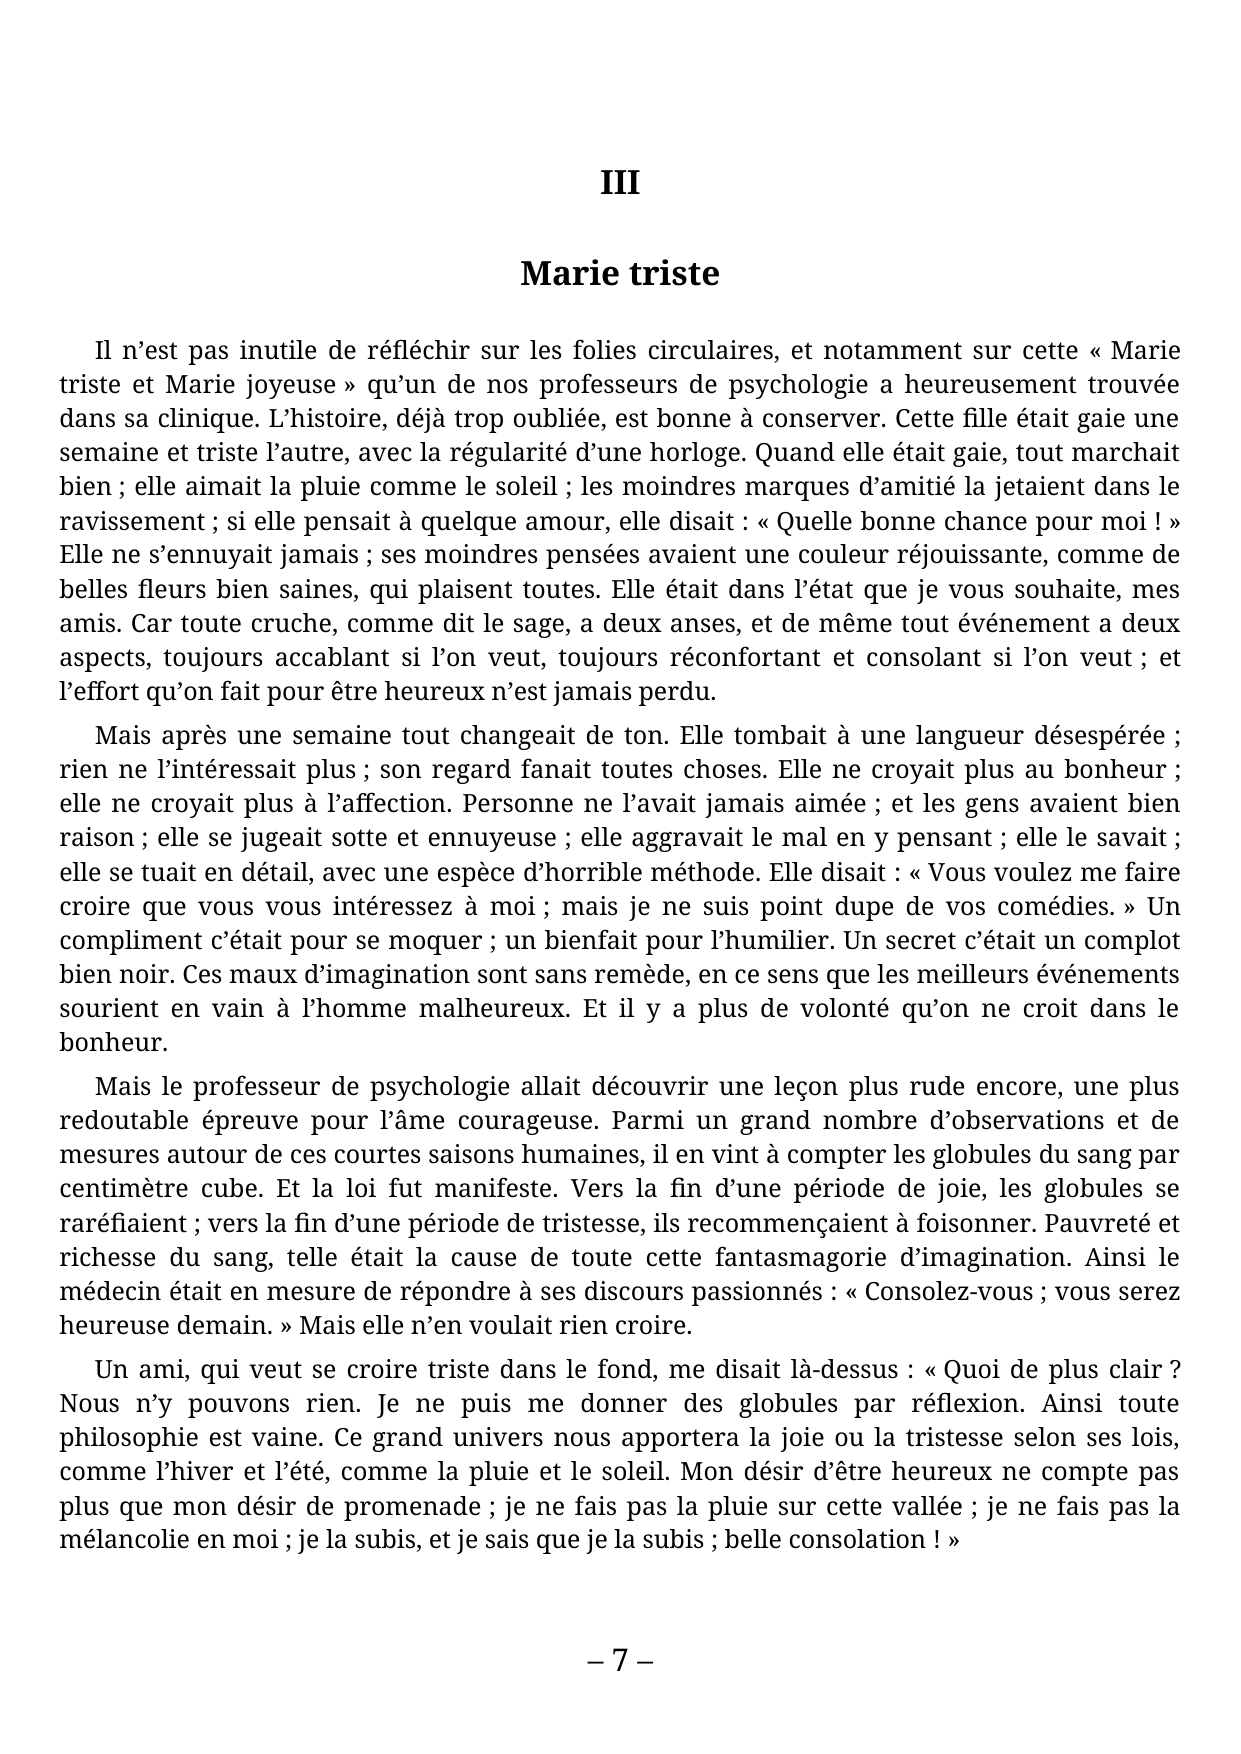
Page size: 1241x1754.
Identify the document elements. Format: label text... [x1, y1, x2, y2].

text Mais après une semaine tout changeait de ton. Elle tombait à une langueur désespérée ; rien ne l’intéressait plus ; son regard fanait toutes choses. Elle ne croyait plus au bonheur ; elle ne croyait plus à l’affection. Personne ne l’avait jamais aimée ; et les gens avaient bien raison ; elle se jugeait sotte et ennuyeuse ; elle aggravait le mal en y pensant ; elle le savait ; elle se tuait en détail, avec une espèce d’horrible méthode. Elle disait : « Vous voulez me faire croire que vous vous intéressez à moi ; mais je ne suis point dupe de vos comédies. » Un compliment c’était pour se moquer ; un bienfait pour l’humilier. Un secret c’était un complot bien noir. Ces maux d’imagination sont sans remède, en ce sens que les meilleurs événements sourient en vain à l’homme malheureux. Et il y a plus de volonté qu’on ne croit dans le bonheur. [59, 718, 1181, 1058]
text Il n’est pas inutile de réfléchir sur les folies circulaires, et notamment sur cette « Marie triste et Marie joyeuse » qu’un de nos professeurs de psychologie a heureusement trouvée dans sa clinique. L’histoire, déjà trop oubliée, est bonne à conserver. Cette fille était gaie une semaine et triste l’autre, avec la régularité d’une horloge. Quand elle était gaie, tout marchait bien ; elle aimait la pluie comme le soleil ; les moindres marques d’amitié la jetaient dans le ravissement ; si elle pensait à quelque amour, elle disait : « Quelle bonne chance pour moi ! » Elle ne s’ennuyait jamais ; ses moindres pensées avaient une couleur réjouissante, comme de belles fleurs bien saines, qui plaisent toutes. Elle était dans l’état que je vous souhaite, mes amis. Car toute cruche, comme dit le sage, a deux anses, et de même tout événement a deux aspects, toujours accablant si l’on veut, toujours réconfortant et consolant si l’on veut ; et l’effort qu’on fait pour être heureux n’est jamais perdu. [59, 333, 1181, 707]
subtitle III Marie triste [59, 159, 1181, 295]
text Un ami, qui veut se croire triste dans le fond, me disait là-dessus : « Quoi de plus clair ? Nous n’y pouvons rien. Je ne puis me donner des globules par réflexion. Ainsi toute philosophie est vaine. Ce grand univers nous apportera la joie ou la tristesse selon ses lois, comme l’hiver et l’été, comme la pluie et le soleil. Mon désir d’être heureux ne compte pas plus que mon désir de promenade ; je ne fais pas la pluie sur cette vallée ; je ne fais pas la mélancolie en moi ; je la subis, et je sais que je la subis ; belle consolation ! » [59, 1352, 1181, 1556]
text Mais le professeur de psychologie allait découvrir une leçon plus rude encore, une plus redoutable épreuve pour l’âme courageuse. Parmi un grand nombre d’observations et de mesures autour de ces courtes saisons humaines, il en vint à compter les globules du sang par centimètre cube. Et la loi fut manifeste. Vers la fin d’une période de joie, les globules se raréfiaient ; vers la fin d’une période de tristesse, ils recommençaient à foisonner. Pauvreté et richesse du sang, telle était la cause de toute cette fantasmagorie d’imagination. Ainsi le médecin était en mesure de répondre à ses discours passionnés : « Consolez-vous ; vous serez heureuse demain. » Mais elle n’en voulait rien croire. [59, 1069, 1181, 1341]
